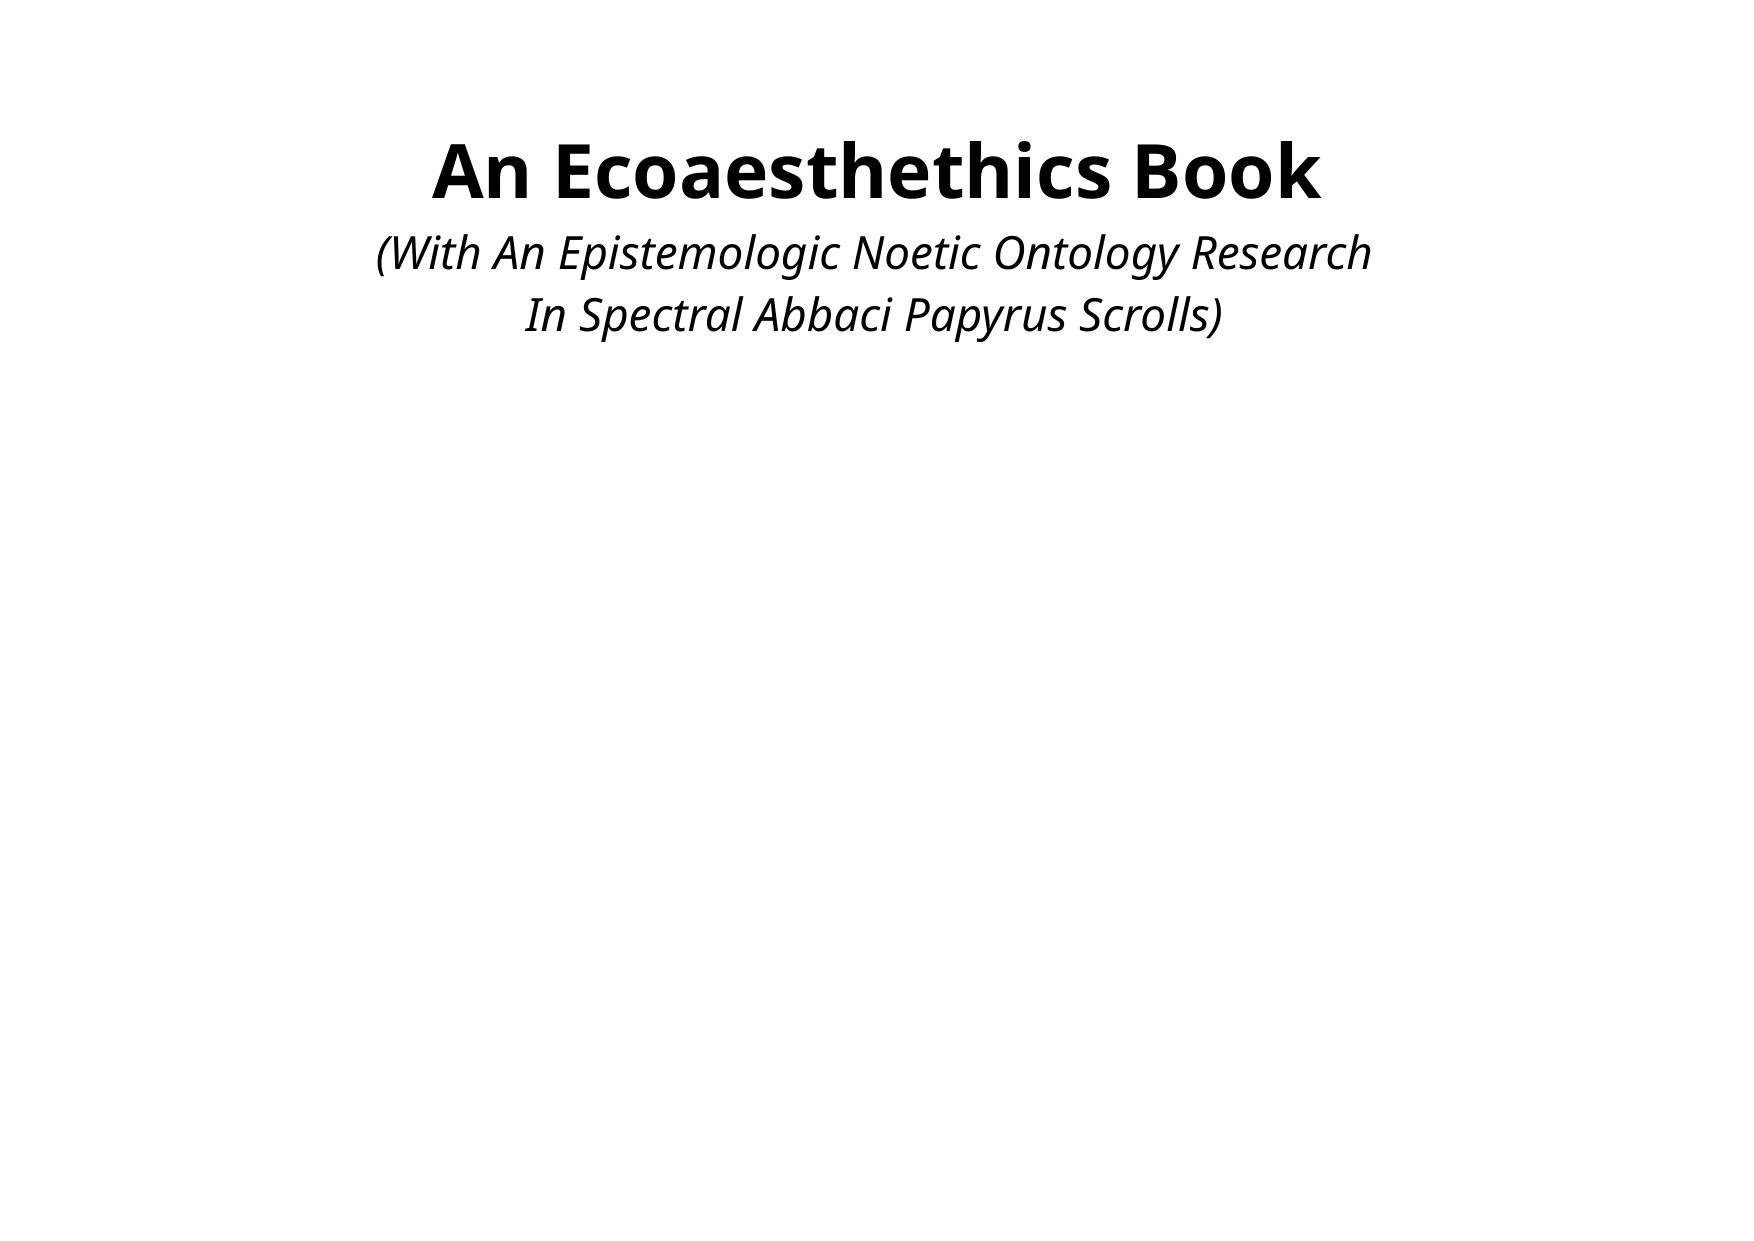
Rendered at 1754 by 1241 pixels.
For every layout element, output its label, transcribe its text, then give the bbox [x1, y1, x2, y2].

text An Ecoaesthethics Book (With An Epistemologic Noetic Ontology Research [118, 118, 1636, 283]
text In Spectral Abbaci Papyrus Scrolls) [118, 283, 1636, 345]
